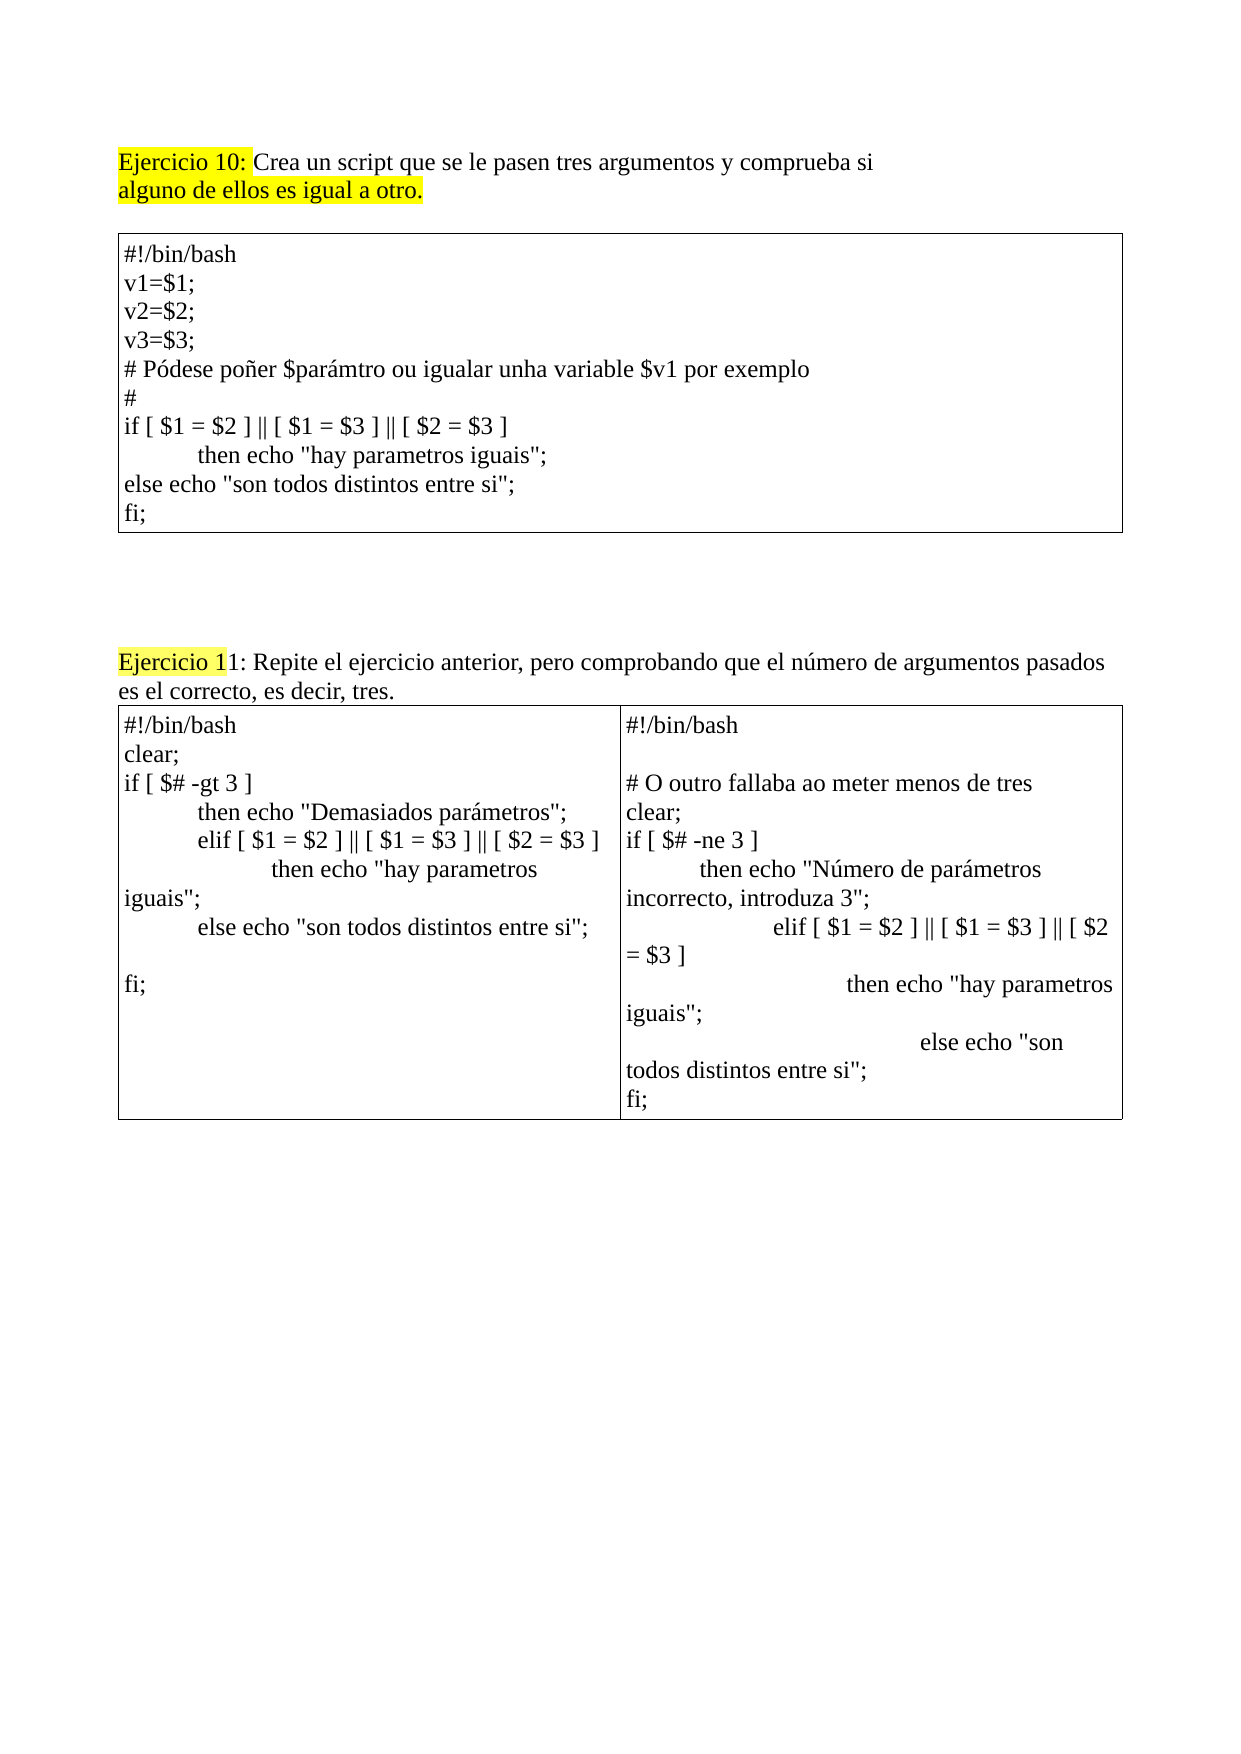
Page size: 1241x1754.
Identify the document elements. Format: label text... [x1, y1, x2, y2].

table_header #!/bin/bash clear; if [ $# -gt 3 ] then echo "Demasiados parámetros"; elif [ $1 = $2 ] || [ $1 = $3 ] || [ $2 = $3 ] then echo "hay parametros iguais"; else echo "son todos distintos entre si"; fi; [119, 706, 620, 1119]
text Ejercicio 10: Crea un script que se le pasen tres argumentos y comprueba si [118, 147, 1122, 176]
table_header #!/bin/bash v1=$1; v2=$2; v3=$3; # Pódese poñer $parámtro ou igualar unha variable $v1 por exemplo # if [ $1 = $2 ] || [ $1 = $3 ] || [ $2 = $3 ] then echo "hay parametros iguais"; else echo "son todos distintos entre si"; fi; [119, 234, 1122, 532]
text alguno de ellos es igual a otro. [118, 176, 1122, 204]
table_header #!/bin/bash # O outro fallaba ao meter menos de tres clear; if [ $# -ne 3 ] then echo "Número de parámetros incorrecto, introduza 3"; elif [ $1 = $2 ] || [ $1 = $3 ] || [ $2 = $3 ] then echo "hay parametros iguais"; else echo "son todos distintos entre si"; fi; [621, 706, 1122, 1119]
text Ejercicio 11: Repite el ejercicio anterior, pero comprobando que el número de argumentos pasados es el correcto, es decir, tres. [118, 647, 1122, 705]
